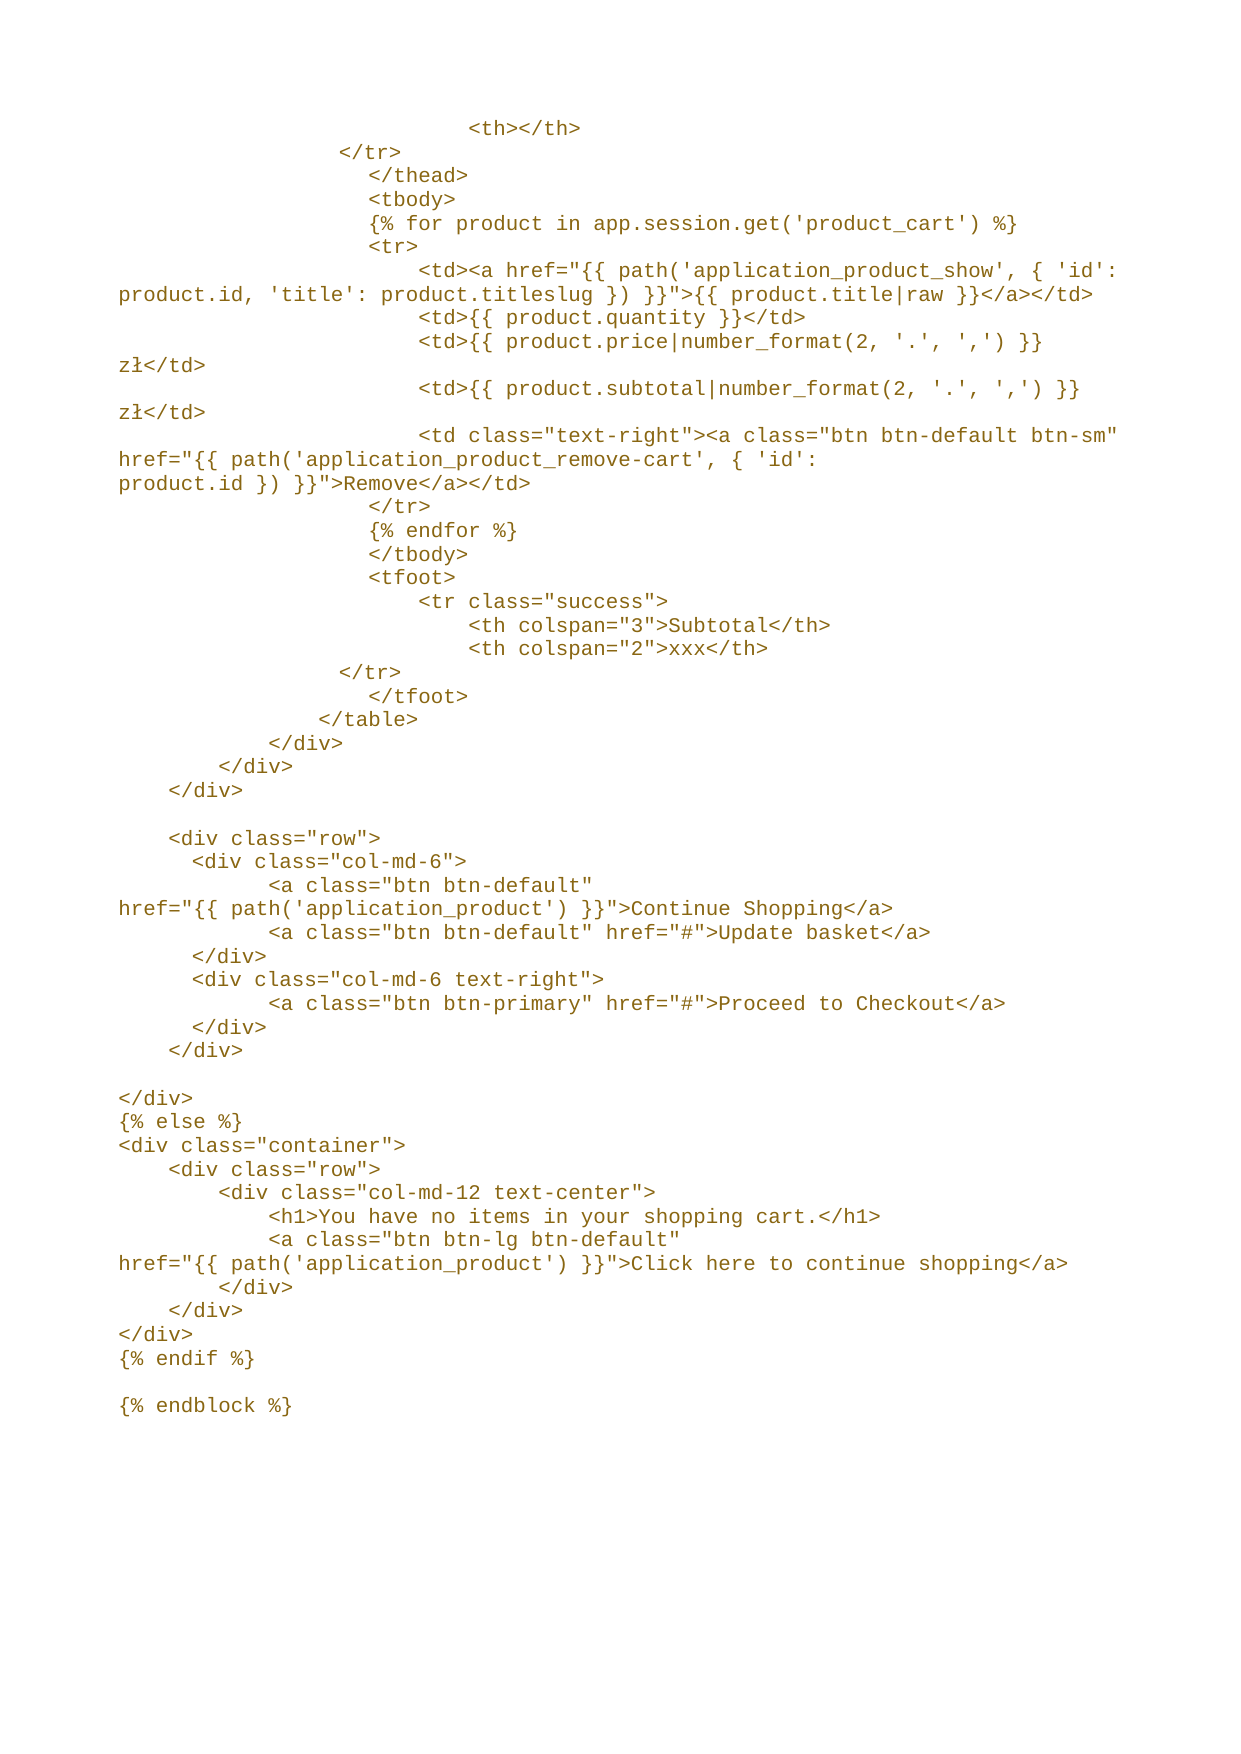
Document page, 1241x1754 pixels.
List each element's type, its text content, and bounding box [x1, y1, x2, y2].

text </div> [118, 1277, 1122, 1300]
text {% for product in app.session.get('product_cart') %} [118, 213, 1122, 236]
text <tfoot> [118, 567, 1122, 591]
text {% endblock %} [118, 1395, 1122, 1419]
text </div> [118, 1017, 1122, 1040]
text </tr> [118, 496, 1122, 520]
text </div> [118, 1088, 1122, 1111]
text </div> [118, 757, 1122, 780]
text <th colspan="3">Subtotal</th> [118, 615, 1122, 638]
text <div class="col-md-12 text-center"> [118, 1182, 1122, 1206]
text </thead> [118, 165, 1122, 189]
text </tr> [118, 142, 1122, 165]
text </div> [118, 946, 1122, 969]
text <div class="col-md-6 text-right"> [118, 969, 1122, 993]
text <a class="btn btn-default" href="{{ path('application_product') }}">Continue Shopping</a> [118, 875, 1122, 922]
text </div> [118, 1324, 1122, 1348]
text <div class="container"> [118, 1135, 1122, 1158]
text <tr class="success"> [118, 591, 1122, 615]
text </table> [118, 709, 1122, 733]
text </div> [118, 780, 1122, 804]
text </div> [118, 1300, 1122, 1324]
text </tr> [118, 662, 1122, 686]
text {% else %} [118, 1111, 1122, 1135]
text <tr> [118, 236, 1122, 260]
text <td>{{ product.price|number_format(2, '.', ',') }} zł</td> [118, 331, 1122, 378]
text </div> [118, 733, 1122, 757]
text {% endif %} [118, 1348, 1122, 1371]
text <a class="btn btn-lg btn-default" href="{{ path('application_product') }}">Click here to continue shopping</a> [118, 1229, 1122, 1277]
text <td>{{ product.quantity }}</td> [118, 307, 1122, 331]
text </div> [118, 1040, 1122, 1064]
text <td>{{ product.subtotal|number_format(2, '.', ',') }} zł</td> [118, 378, 1122, 426]
text </tfoot> [118, 686, 1122, 709]
text <div class="col-md-6"> [118, 851, 1122, 875]
text <td><a href="{{ path('application_product_show', { 'id': product.id, 'title': product.titleslug }) }}">{{ product.title|raw }}</a></td> [118, 260, 1122, 307]
text {% endfor %} [118, 520, 1122, 544]
text <h1>You have no items in your shopping cart.</h1> [118, 1206, 1122, 1229]
text <td class="text-right"><a class="btn btn-default btn-sm" href="{{ path('application_product_remove-cart', { 'id': product.id }) }}">Remove</a></td> [118, 426, 1122, 496]
text </tbody> [118, 544, 1122, 567]
text <div class="row"> [118, 1158, 1122, 1182]
text <a class="btn btn-default" href="#">Update basket</a> [118, 922, 1122, 946]
text <th colspan="2">xxx</th> [118, 638, 1122, 662]
text <th></th> [118, 118, 1122, 142]
text <tbody> [118, 189, 1122, 213]
text <a class="btn btn-primary" href="#">Proceed to Checkout</a> [118, 993, 1122, 1017]
text <div class="row"> [118, 827, 1122, 851]
